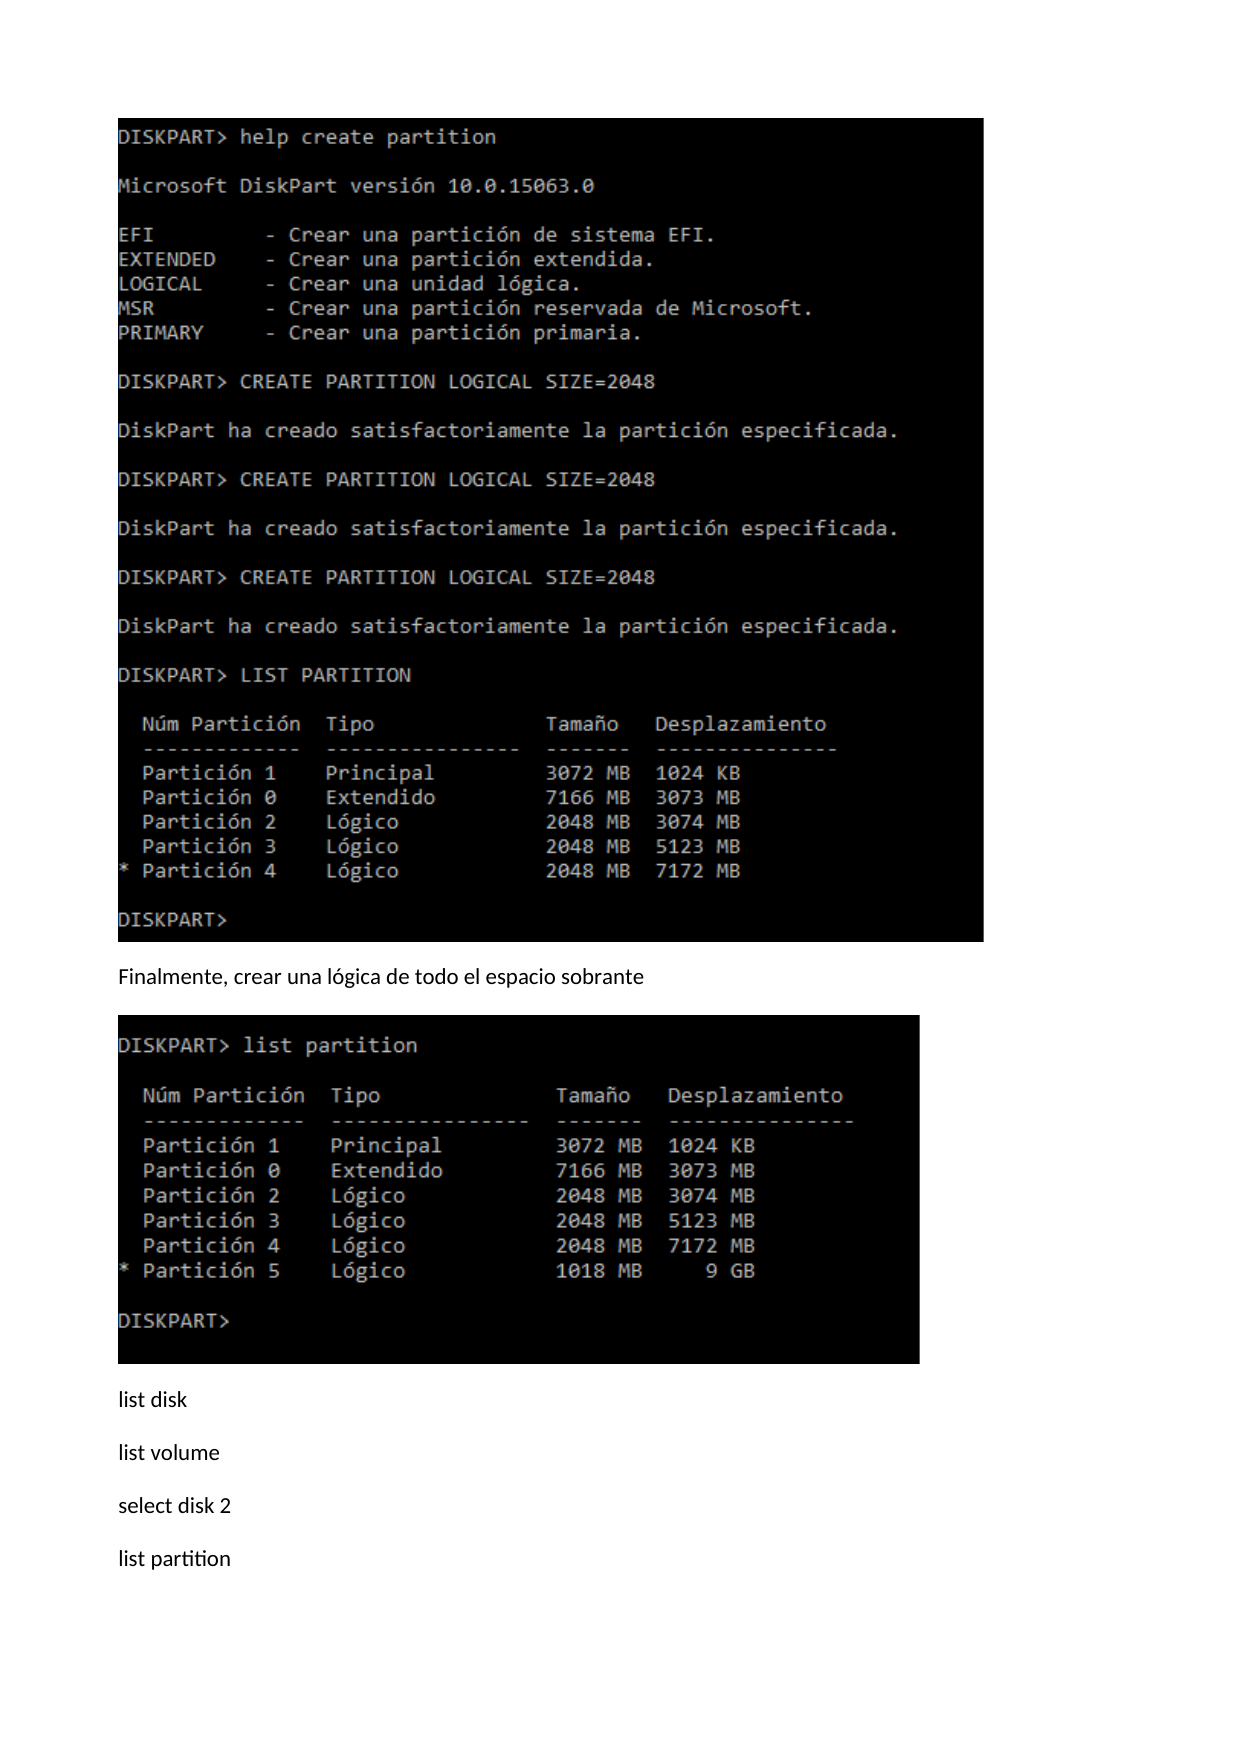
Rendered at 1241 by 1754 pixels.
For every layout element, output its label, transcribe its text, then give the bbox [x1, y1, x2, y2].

text list volume [118, 1438, 1122, 1466]
text Finalmente, crear una lógica de todo el espacio sobrante [118, 962, 1122, 990]
text list disk [118, 1385, 1122, 1413]
text list partition [118, 1544, 1122, 1572]
text select disk 2 [118, 1491, 1122, 1519]
